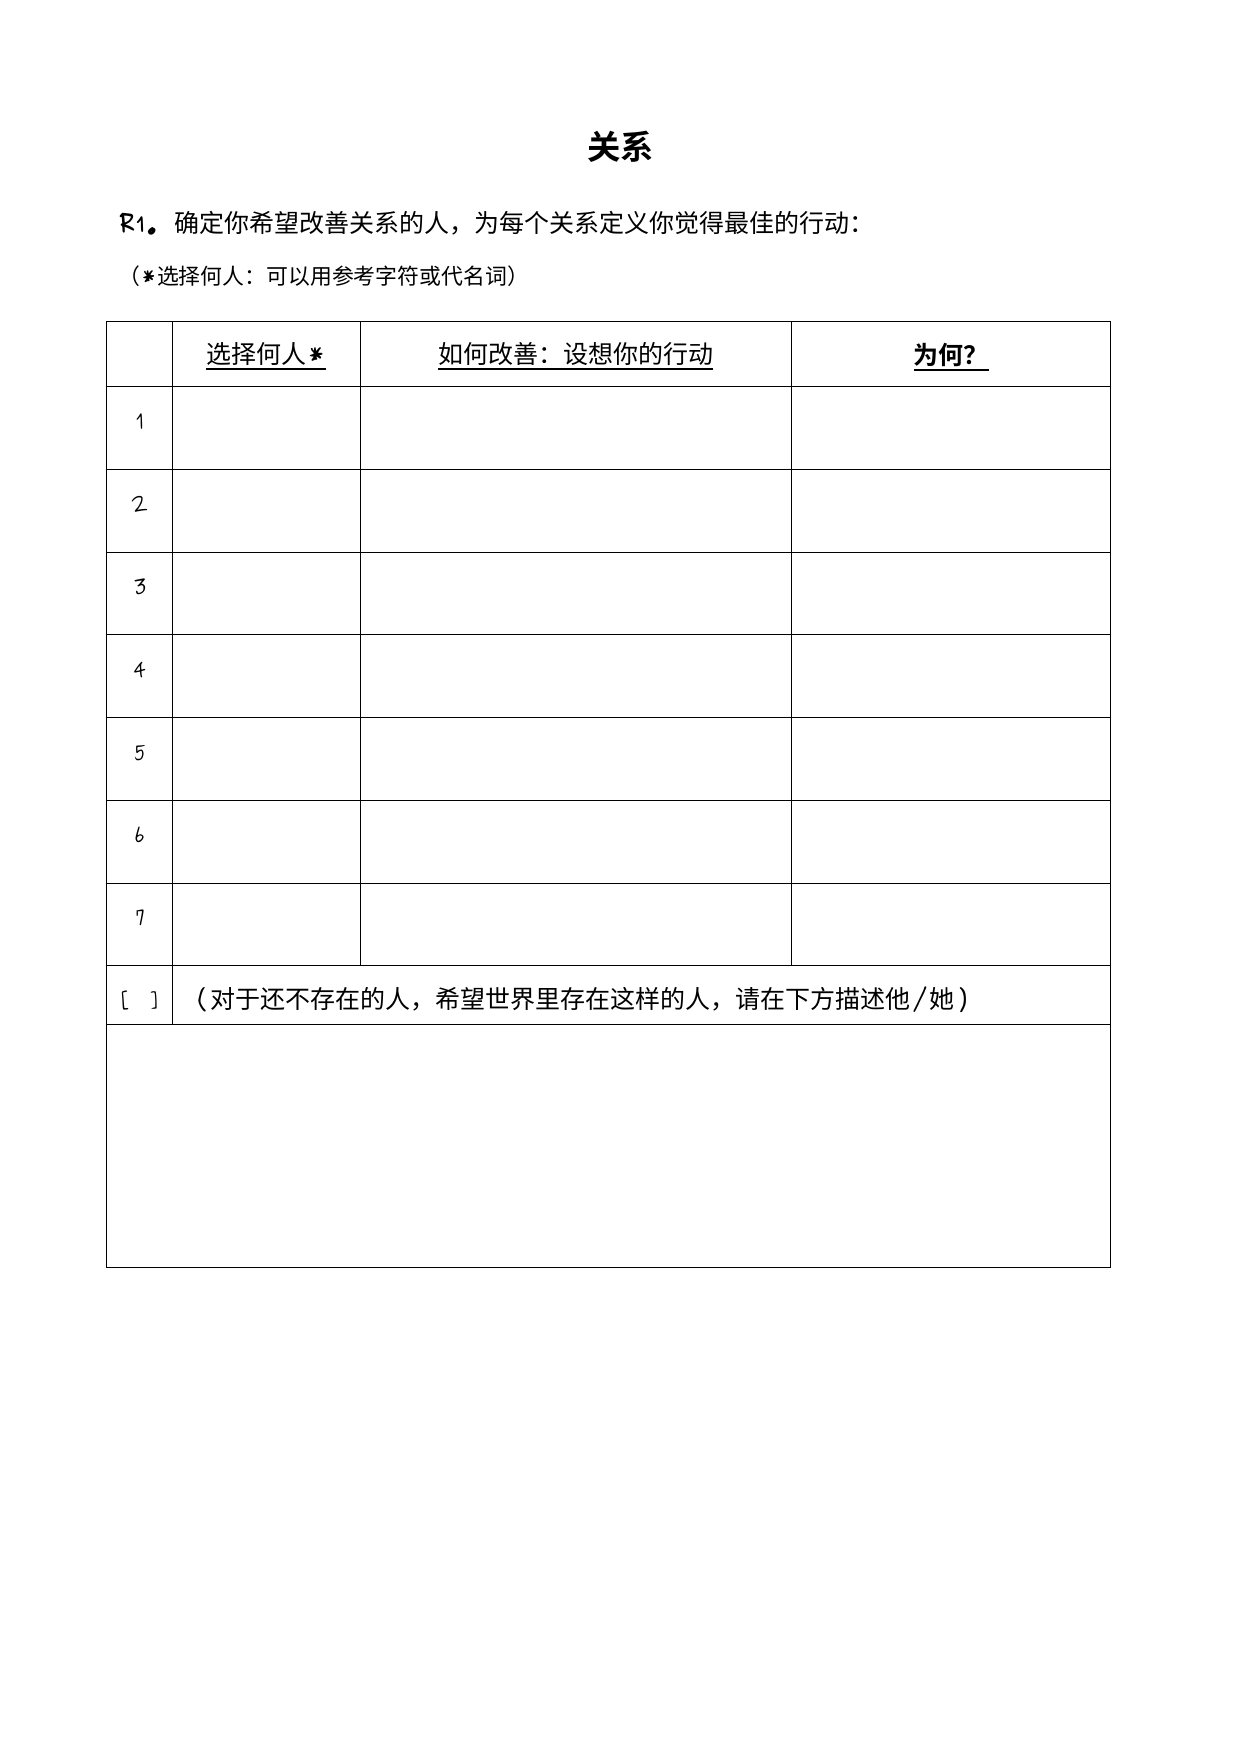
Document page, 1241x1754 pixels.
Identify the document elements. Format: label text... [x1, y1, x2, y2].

table_cell 2 [107, 470, 172, 552]
table_cell [792, 884, 1110, 965]
table_cell [173, 387, 360, 469]
table_cell [173, 884, 360, 965]
table_header [107, 322, 172, 386]
table_cell [792, 635, 1110, 717]
table_header 为何？ [792, 322, 1110, 386]
table_cell 3 [107, 553, 172, 634]
table_cell [792, 470, 1110, 552]
table_cell [792, 387, 1110, 469]
table_cell [361, 470, 791, 552]
table_cell (对于还不存在的人，希望世界里存在这样的人，请在下方描述他/她) [173, 966, 1110, 1024]
text （*选择何人：可以用参考字符或代名词） [118, 258, 1122, 296]
table_cell [792, 718, 1110, 800]
text R1. 确定你希望改善关系的人，为每个关系定义你觉得最佳的行动： [118, 202, 1122, 245]
table_cell [792, 553, 1110, 634]
table_cell [361, 884, 791, 965]
table_cell [173, 718, 360, 800]
table_cell [361, 718, 791, 800]
table_cell 4 [107, 635, 172, 717]
table_header 如何改善：设想你的行动 [361, 322, 791, 386]
table_cell [792, 801, 1110, 882]
table_cell 7 [107, 884, 172, 965]
table_cell [173, 635, 360, 717]
table_cell [361, 635, 791, 717]
table_cell [173, 470, 360, 552]
table_cell 5 [107, 718, 172, 800]
table_cell 6 [107, 801, 172, 882]
table_cell [361, 387, 791, 469]
table_cell [173, 553, 360, 634]
table_header 选择何人* [173, 322, 360, 386]
table_cell [361, 801, 791, 882]
table_cell [361, 553, 791, 634]
subtitle 关系 [118, 118, 1122, 177]
table_cell [173, 801, 360, 882]
table_cell [107, 1025, 1110, 1267]
table_cell 1 [107, 387, 172, 469]
table_cell [ ] [107, 966, 172, 1024]
